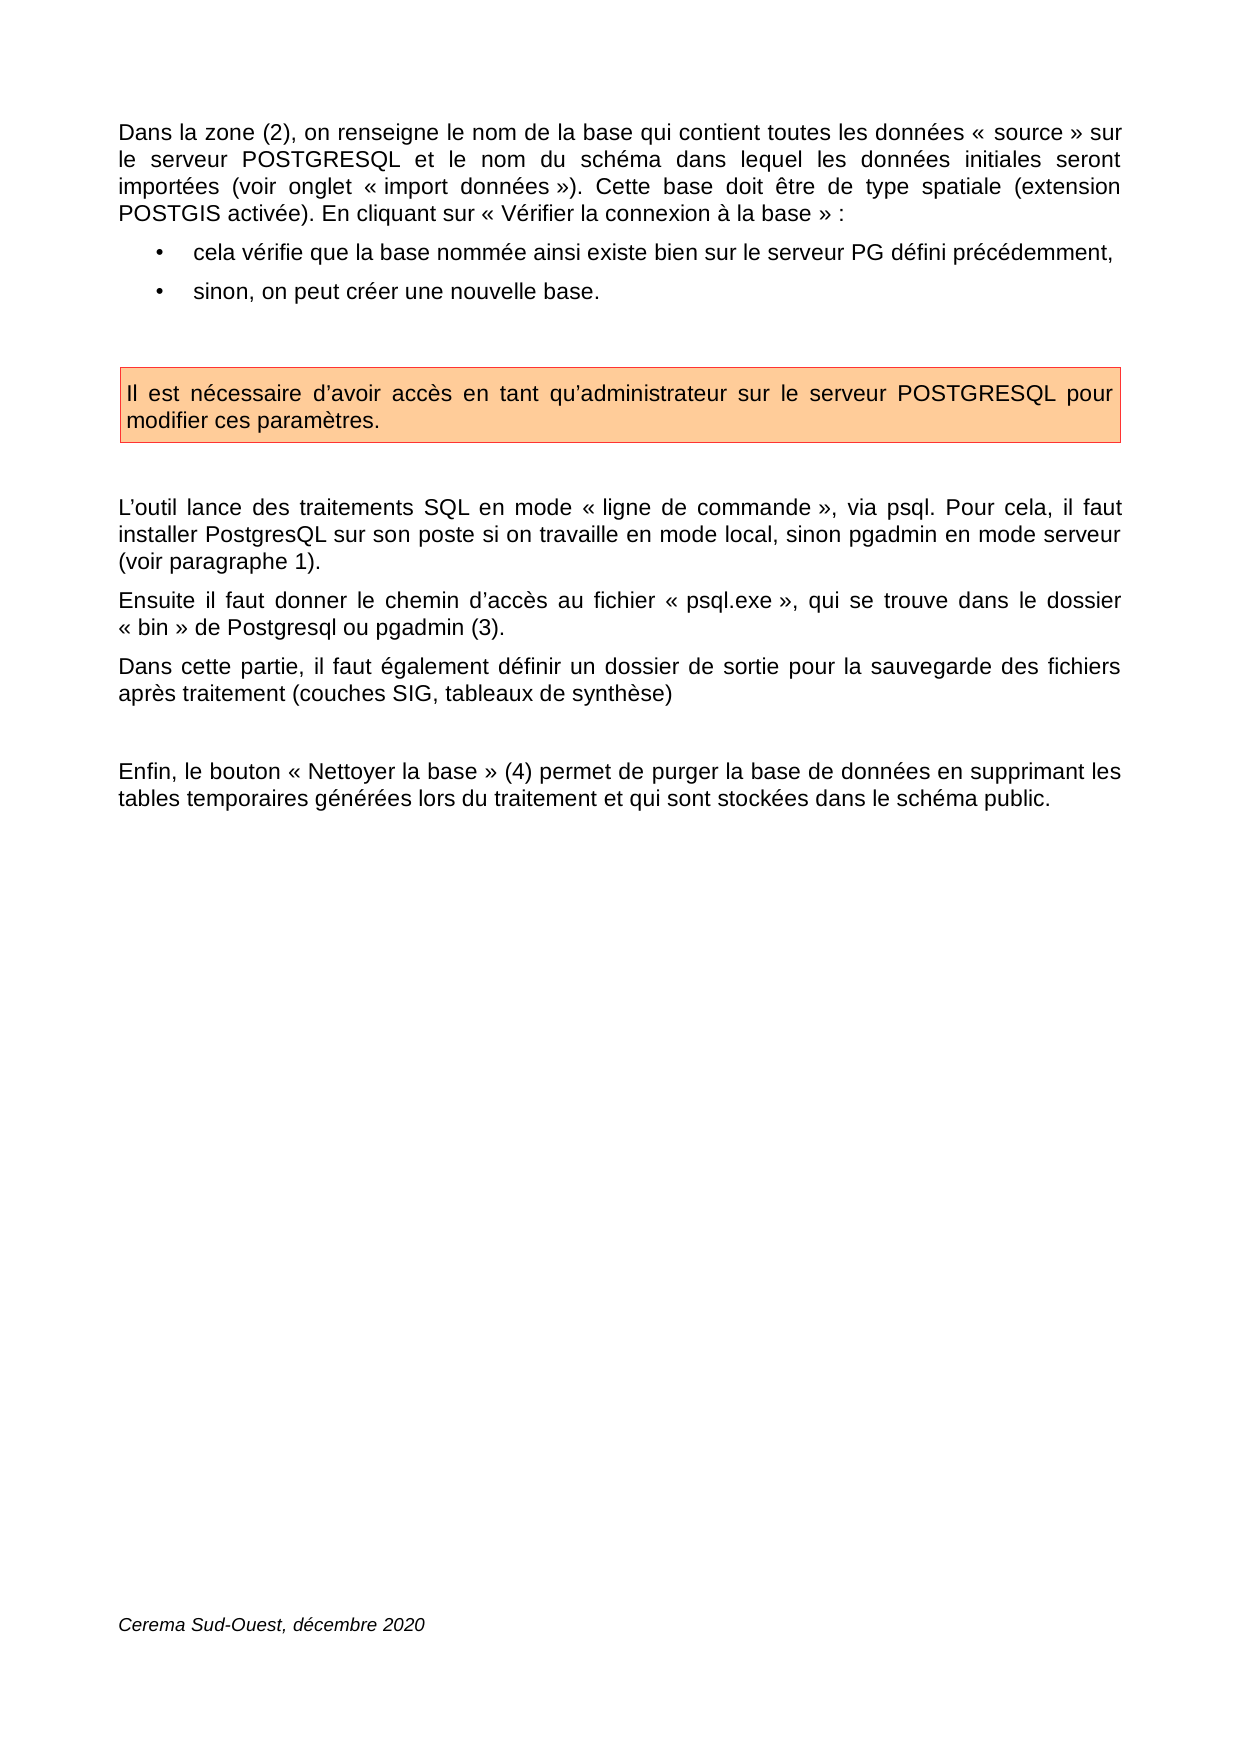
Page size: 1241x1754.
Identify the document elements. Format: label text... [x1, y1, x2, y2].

list cela vérifie que la base nommée ainsi existe bien sur le serveur PG défini précédemment, [156, 238, 1122, 265]
text Ensuite il faut donner le chemin d’accès au fichier « psql.exe », qui se trouve dans le dossier « bin » de Postgresql ou pgadmin (3). [118, 586, 1122, 641]
text Dans cette partie, il faut également définir un dossier de sortie pour la sauvegarde des fichiers après traitement (couches SIG, tableaux de synthèse) [118, 652, 1122, 707]
text Il est nécessaire d’avoir accès en tant qu’administrateur sur le serveur POSTGRESQL pour modifier ces paramètres. [126, 379, 1114, 433]
text Dans la zone (2), on renseigne le nom de la base qui contient toutes les données « source » sur le serveur POSTGRESQL et le nom du schéma dans lequel les données initiales seront importées (voir onglet « import données »). Cette base doit être de type spatiale (extension POSTGIS activée). En cliquant sur « Vérifier la connexion à la base » : [118, 118, 1122, 226]
list sinon, on peut créer une nouvelle base. [156, 277, 1122, 304]
text L’outil lance des traitements SQL en mode « ligne de commande », via psql. Pour cela, il faut installer PostgresQL sur son poste si on travaille en mode local, sinon pgadmin en mode serveur (voir paragraphe 1). [118, 493, 1122, 574]
text Enfin, le bouton « Nettoyer la base » (4) permet de purger la base de données en supprimant les tables temporaires générées lors du traitement et qui sont stockées dans le schéma public. [118, 757, 1122, 812]
